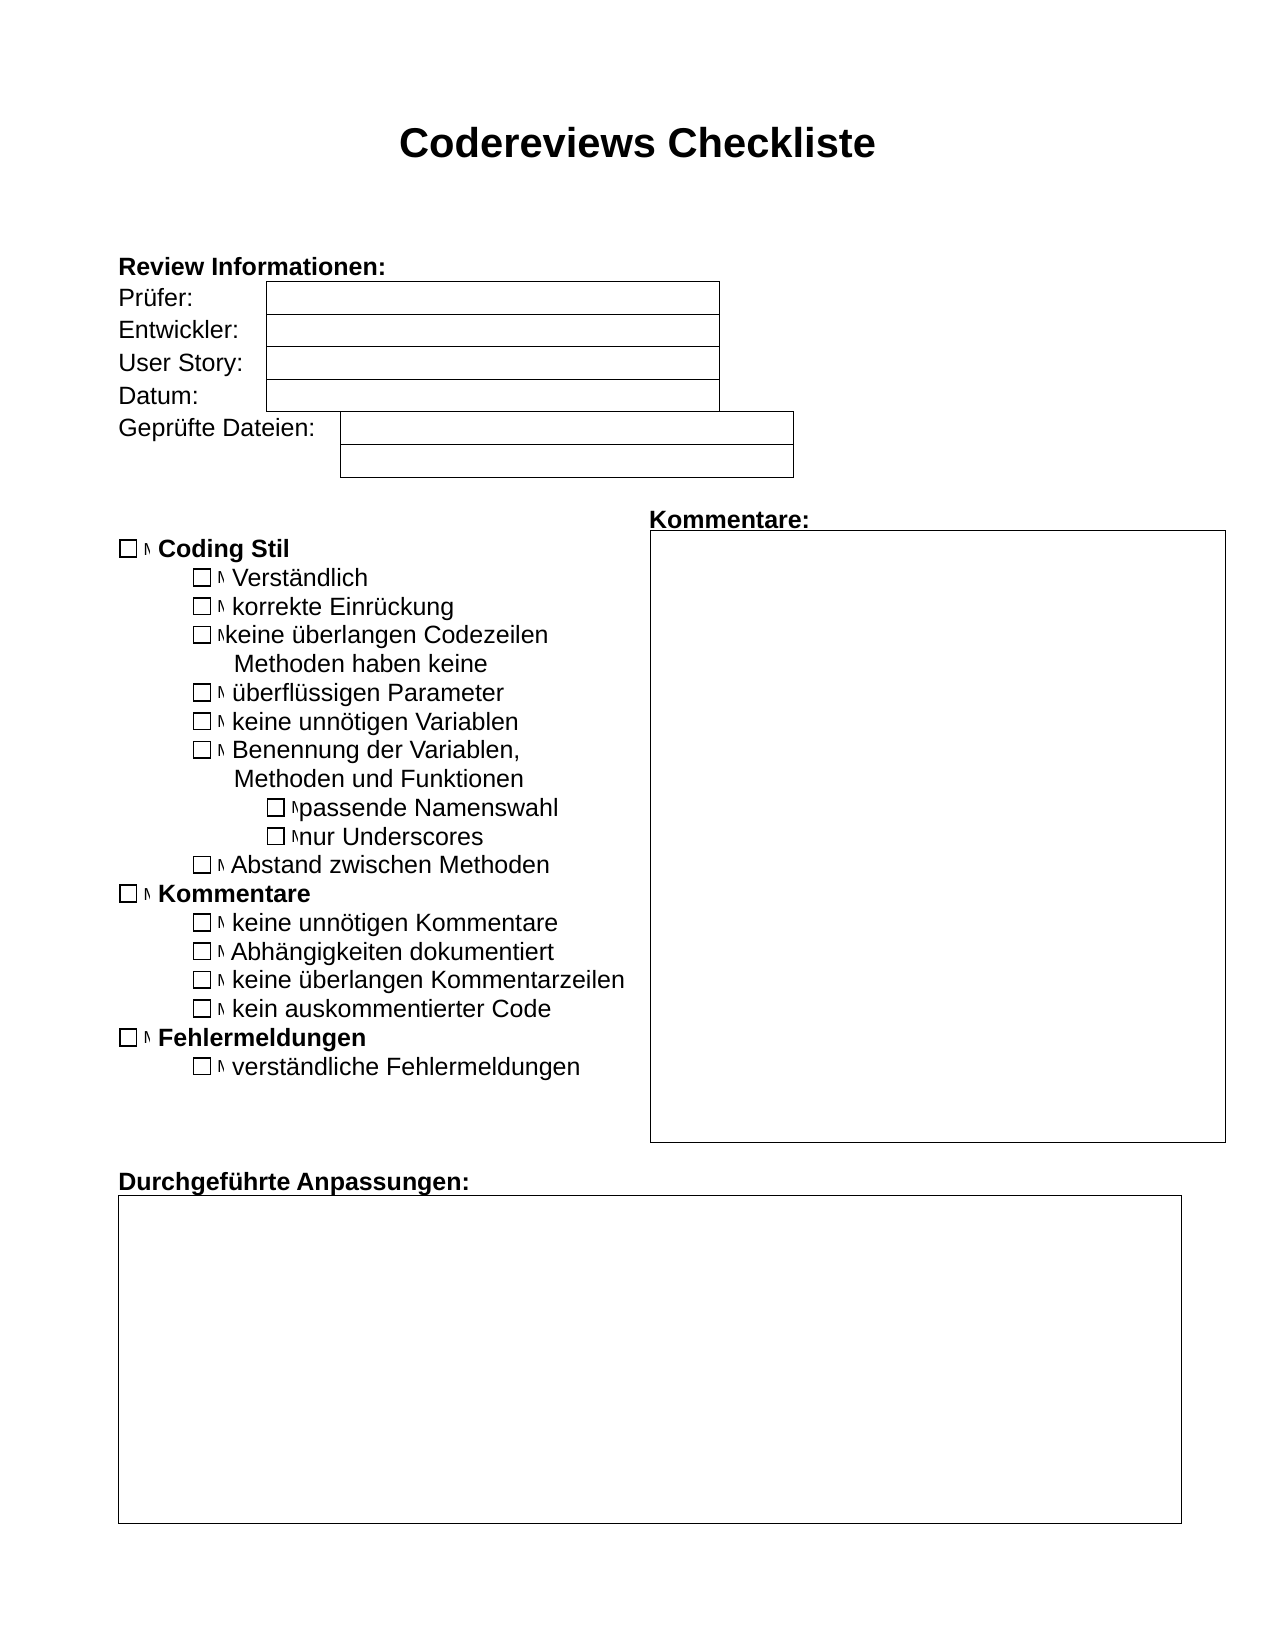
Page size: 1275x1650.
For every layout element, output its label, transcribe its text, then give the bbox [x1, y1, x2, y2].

text [720, 314, 1157, 346]
text keine überlangen Kommentarzeilen [118, 965, 650, 994]
text Durchgeführte Anpassungen: [118, 1167, 1157, 1195]
text keine unnötigen Kommentare [118, 908, 650, 937]
text Abhängigkeiten dokumentiert [225, 937, 650, 965]
text Verständlich [118, 563, 650, 592]
text kein auskommentierter Code [118, 994, 192, 1023]
text keine unnötigen Variablen [225, 707, 650, 735]
text Entwickler: [118, 314, 266, 346]
text Methoden und Funktionen [118, 764, 650, 793]
text kein auskommentierter Code [225, 994, 650, 1023]
text Methoden haben keine [118, 649, 650, 678]
text Fehlermeldungen [118, 1023, 650, 1052]
text nur Underscores [118, 822, 266, 850]
text [720, 281, 1157, 314]
text Datum: [118, 379, 266, 411]
text verständliche Fehlermeldungen [118, 1052, 192, 1080]
text Review Informationen: [118, 252, 1157, 281]
text Kommentare: [118, 505, 1157, 534]
text User Story: [118, 346, 266, 379]
text Abhängigkeiten dokumentiert [118, 937, 192, 965]
text Prüfer: [118, 281, 266, 314]
text Coding Stil [151, 534, 650, 563]
text [720, 346, 1157, 379]
text passende Namenswahl [118, 793, 650, 822]
text Benennung der Variablen, [118, 735, 650, 764]
text Kommentare [151, 879, 650, 908]
text korrekte Einrückung [225, 592, 650, 620]
text keine überlangen Codezeilen [118, 620, 650, 649]
text nur Underscores [299, 822, 650, 850]
text Codereviews Checkliste [118, 118, 1157, 166]
text Geprüfte Dateien: [118, 411, 340, 444]
text Abstand zwischen Methoden [118, 850, 650, 879]
text korrekte Einrückung [118, 592, 192, 620]
text keine unnötigen Variablen [118, 707, 192, 735]
text [720, 379, 1157, 411]
text [794, 411, 1157, 444]
text überflüssigen Parameter [118, 678, 650, 707]
text verständliche Fehlermeldungen [225, 1052, 650, 1080]
